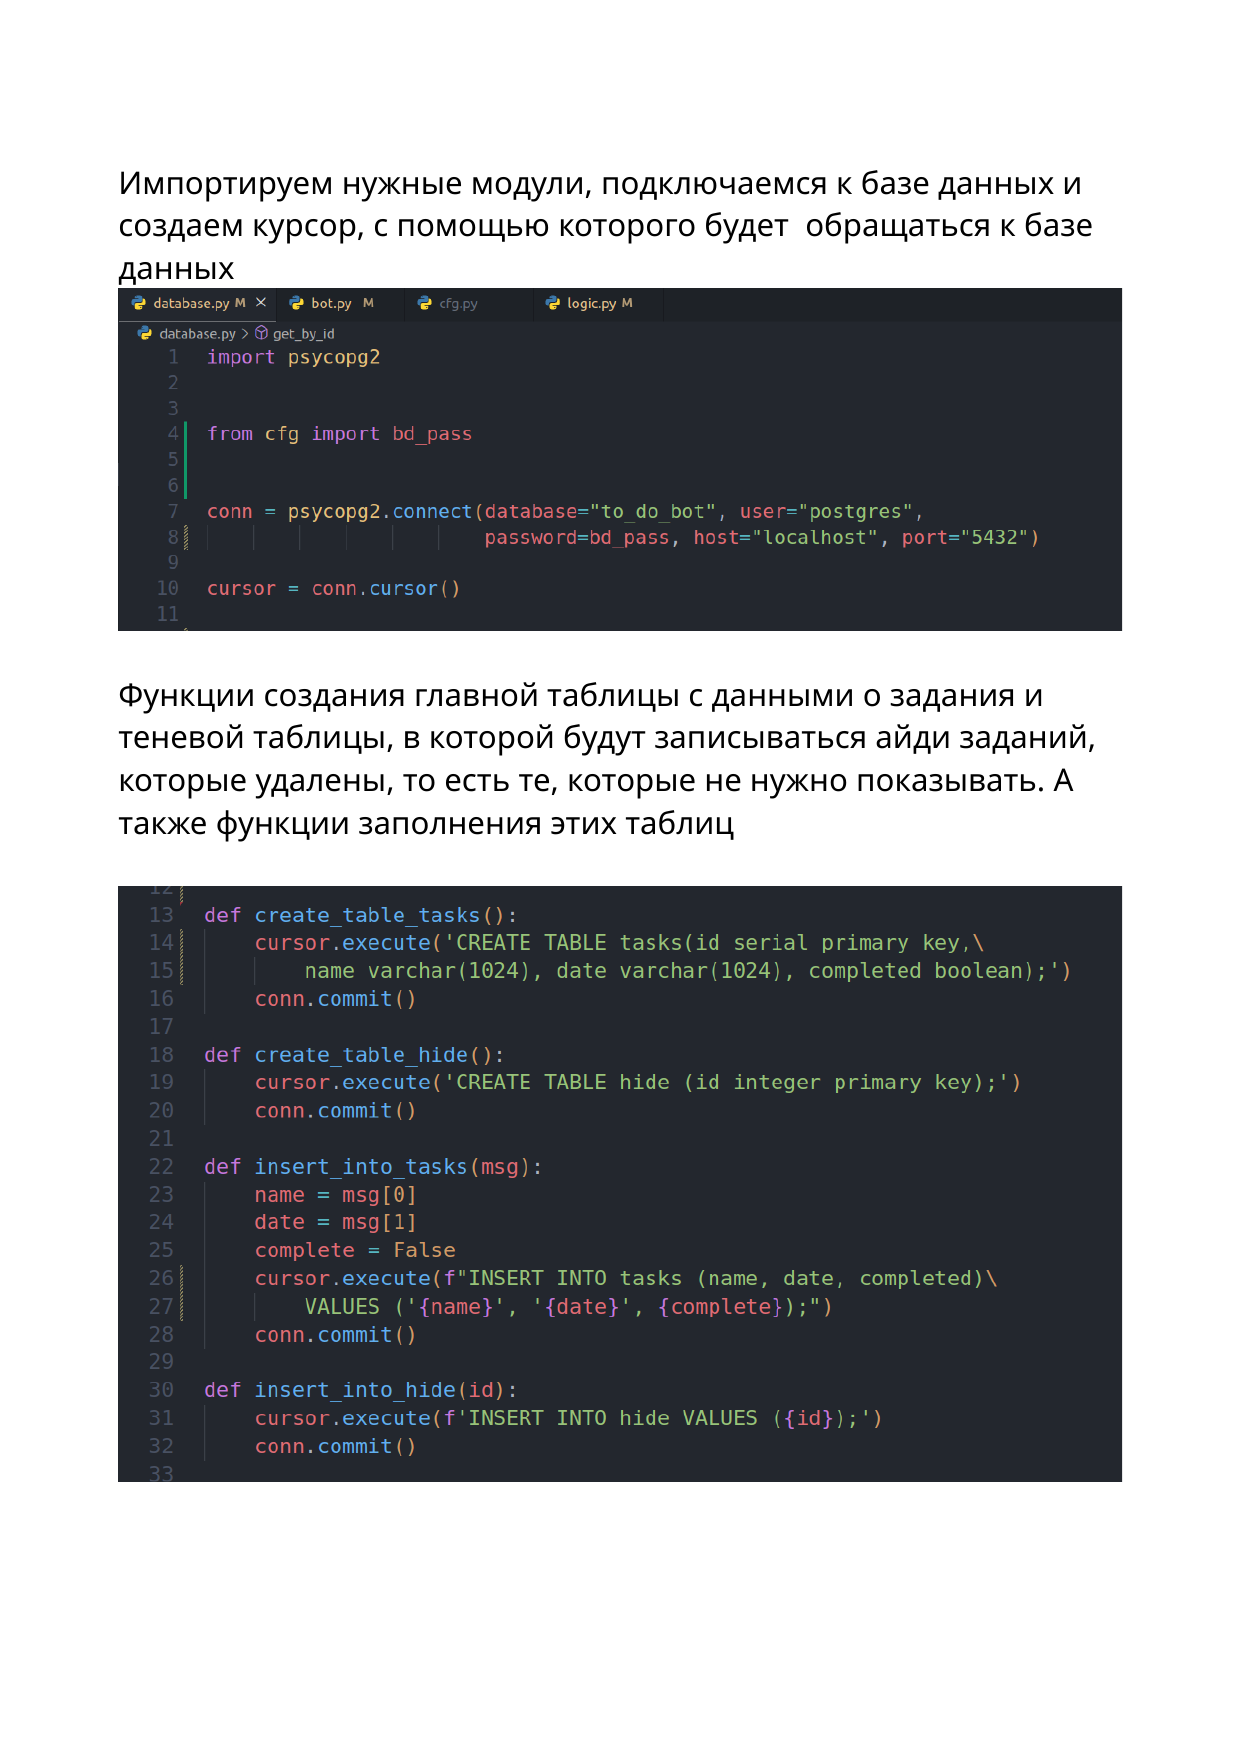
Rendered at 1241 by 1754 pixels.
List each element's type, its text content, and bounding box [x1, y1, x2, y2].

text Функции создания главной таблицы с данными о задания и теневой таблицы, в которой будут записываться айди заданий, которые удалены, то есть те, которые не нужно показывать. А также функции заполнения этих таблиц [118, 673, 1122, 843]
picture [118, 886, 1123, 1482]
picture [118, 288, 1123, 631]
text Импортируем нужные модули, подключаемся к базе данных и создаем курсор, с помощью которого будет обращаться к базе данных [118, 161, 1122, 288]
